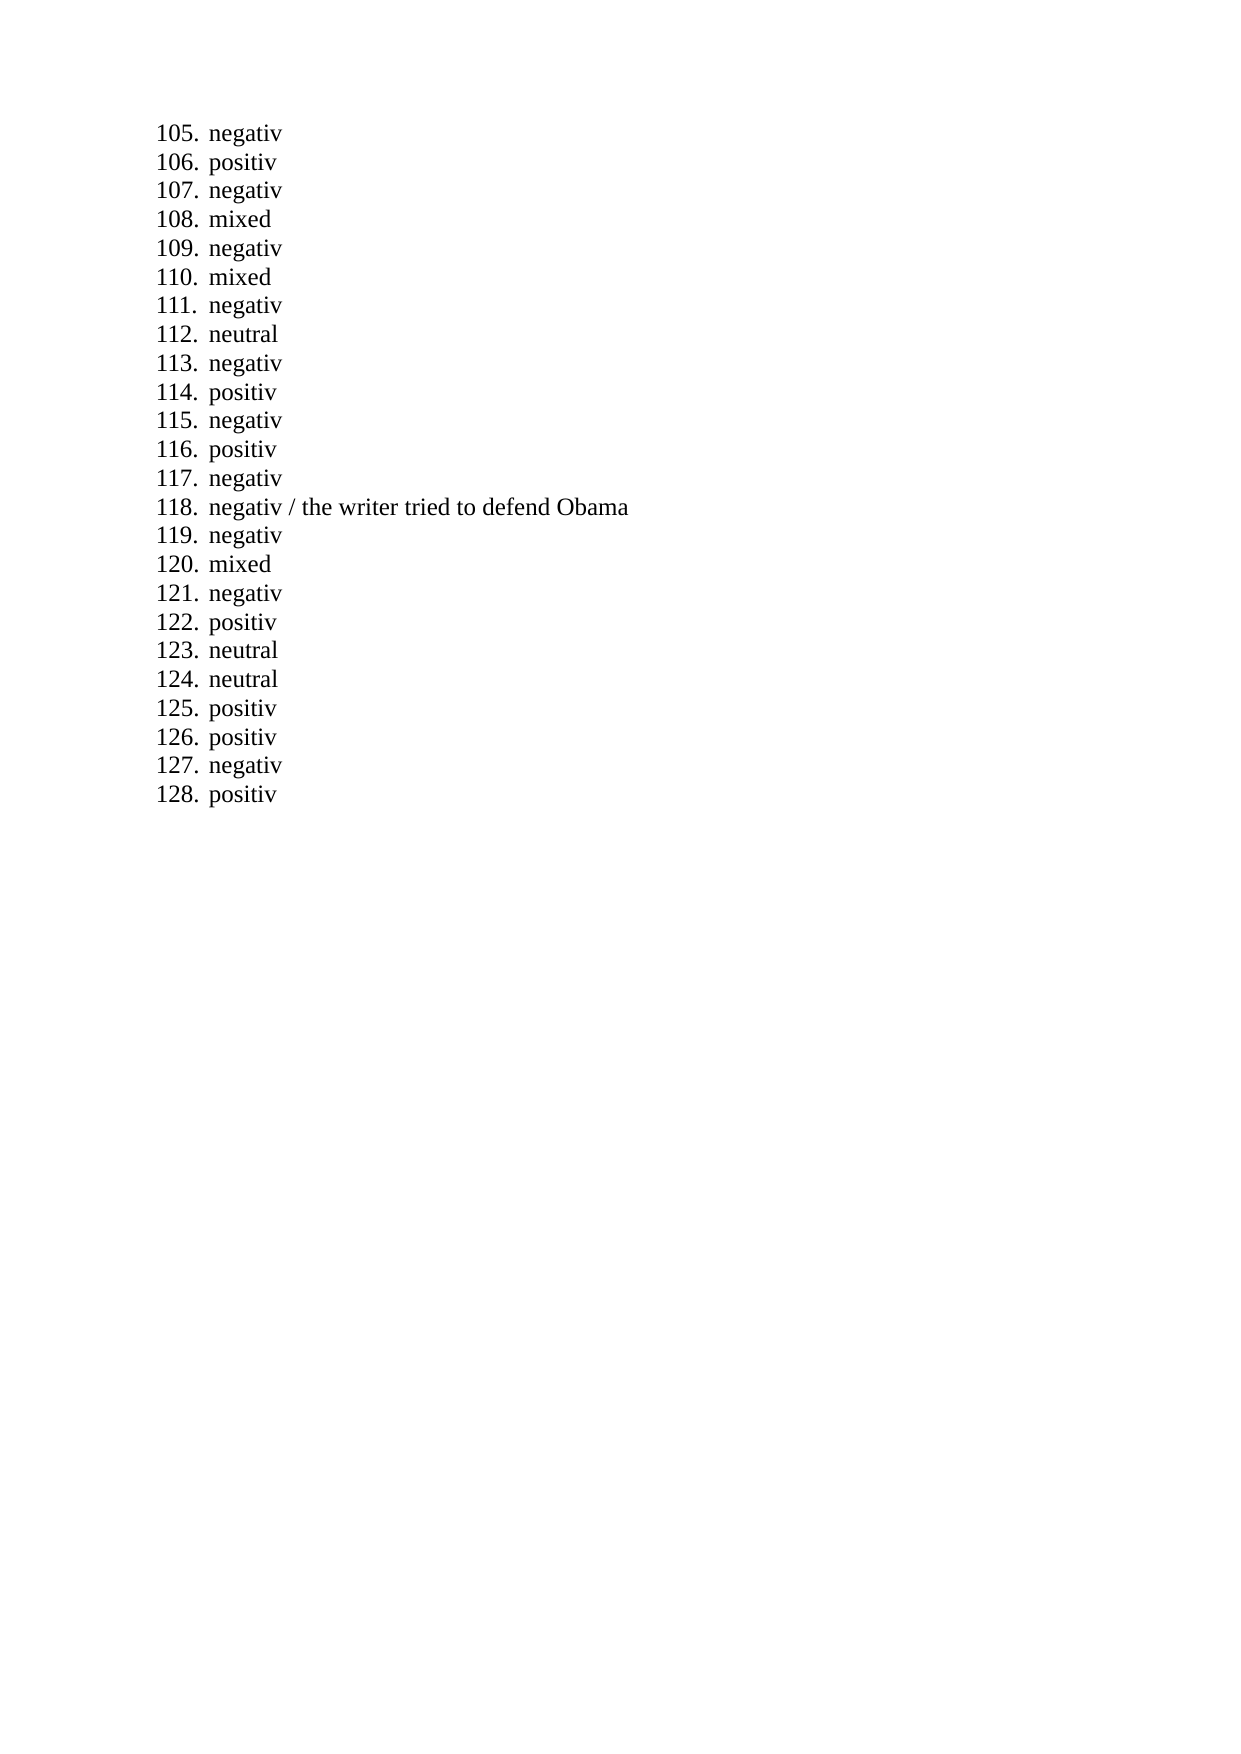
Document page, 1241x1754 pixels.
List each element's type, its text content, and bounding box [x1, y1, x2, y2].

list negativ / the writer tried to defend Obama [156, 492, 1122, 521]
list positiv [156, 147, 1122, 176]
list negativ [156, 463, 1122, 492]
list mixed [156, 262, 1122, 291]
list neutral [156, 319, 1122, 348]
list negativ [156, 751, 1122, 779]
list negativ [156, 406, 1122, 434]
list mixed [156, 549, 1122, 578]
list positiv [156, 607, 1122, 636]
list negativ [156, 291, 1122, 319]
list positiv [156, 377, 1122, 406]
list positiv [156, 722, 1122, 751]
list positiv [156, 693, 1122, 722]
list negativ [156, 521, 1122, 549]
list negativ [156, 233, 1122, 262]
list negativ [156, 176, 1122, 204]
list negativ [156, 118, 1122, 147]
list negativ [156, 348, 1122, 377]
list neutral [156, 636, 1122, 664]
list neutral [156, 664, 1122, 693]
list positiv [156, 779, 1122, 808]
list negativ [156, 578, 1122, 607]
list positiv [156, 434, 1122, 463]
list mixed [156, 204, 1122, 233]
